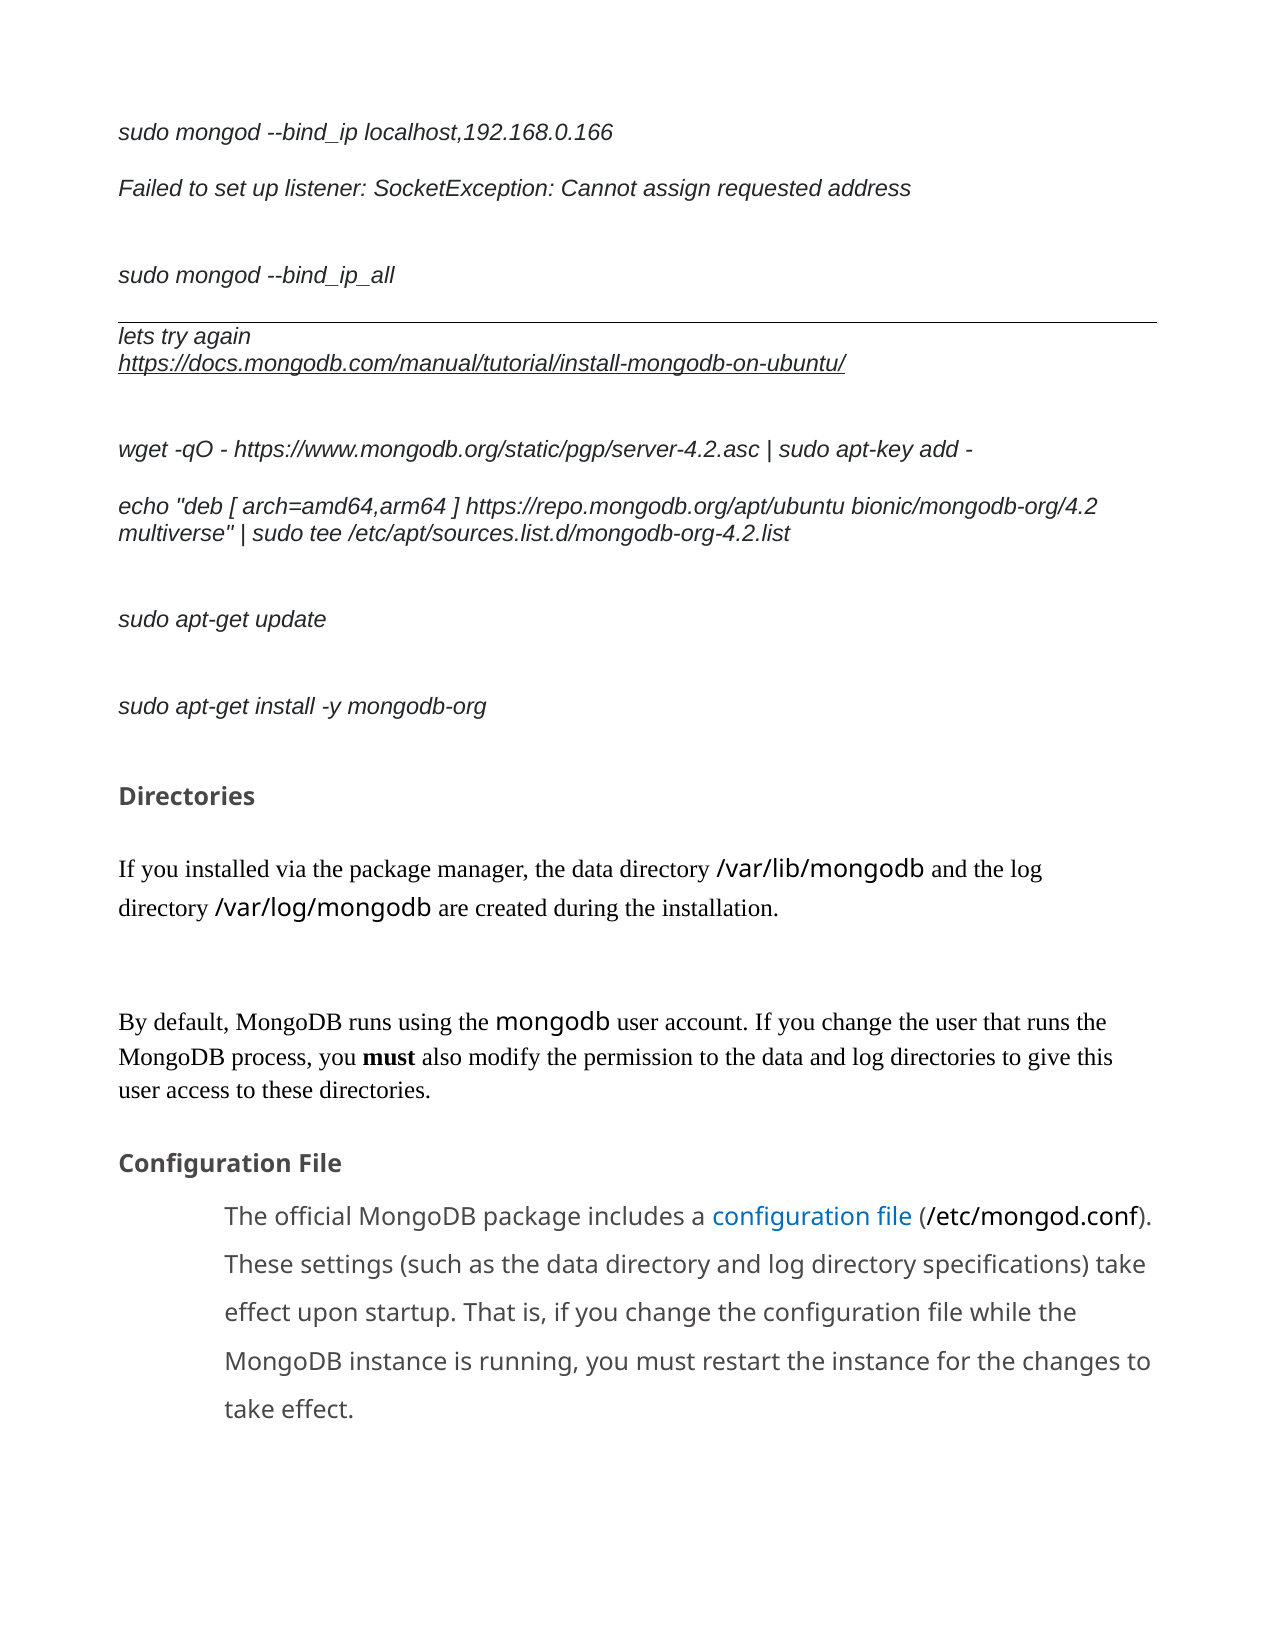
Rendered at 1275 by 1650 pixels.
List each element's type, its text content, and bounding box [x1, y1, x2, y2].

text echo "deb [ arch=amd64,arm64 ] https://repo.mongodb.org/apt/ubuntu bionic/mongodb-org/4.2 multiverse" | sudo tee /etc/apt/sources.list.d/mongodb-org-4.2.list [118, 492, 1157, 546]
text lets try again [118, 323, 1157, 349]
text sudo mongod --bind_ip_all [118, 261, 1157, 288]
text Failed to set up listener: SocketException: Cannot assign requested address [118, 175, 1157, 202]
text If you installed via the package manager, the data directory /var/lib/mongodb and the log directory /var/log/mongodb are created during the installation. [118, 850, 1157, 923]
subtitle Directories [118, 779, 1157, 813]
text By default, MongoDB runs using the mongodb user account. If you change the user that runs the MongoDB process, you must also modify the permission to the data and log directories to give this user access to these directories. [118, 1003, 1157, 1104]
text sudo apt-get update [118, 606, 1157, 633]
text sudo apt-get install -y mongodb-org [118, 692, 1157, 719]
list The official MongoDB package includes a configuration file (/etc/mongod.conf). These settings (such as the data directory and log directory specifications) take effect upon startup. That is, if you change the configuration file while the MongoDB instance is running, you must restart the instance for the changes to take effect. [224, 1198, 1157, 1426]
text sudo mongod --bind_ip localhost,192.168.0.166 [118, 118, 1157, 145]
text wget -qO - https://www.mongodb.org/static/pgp/server-4.2.asc | sudo apt-key add - [118, 436, 1157, 463]
subtitle Configuration File [118, 1145, 1157, 1179]
text https://docs.mongodb.com/manual/tutorial/install-mongodb-on-ubuntu/ [118, 349, 1157, 376]
